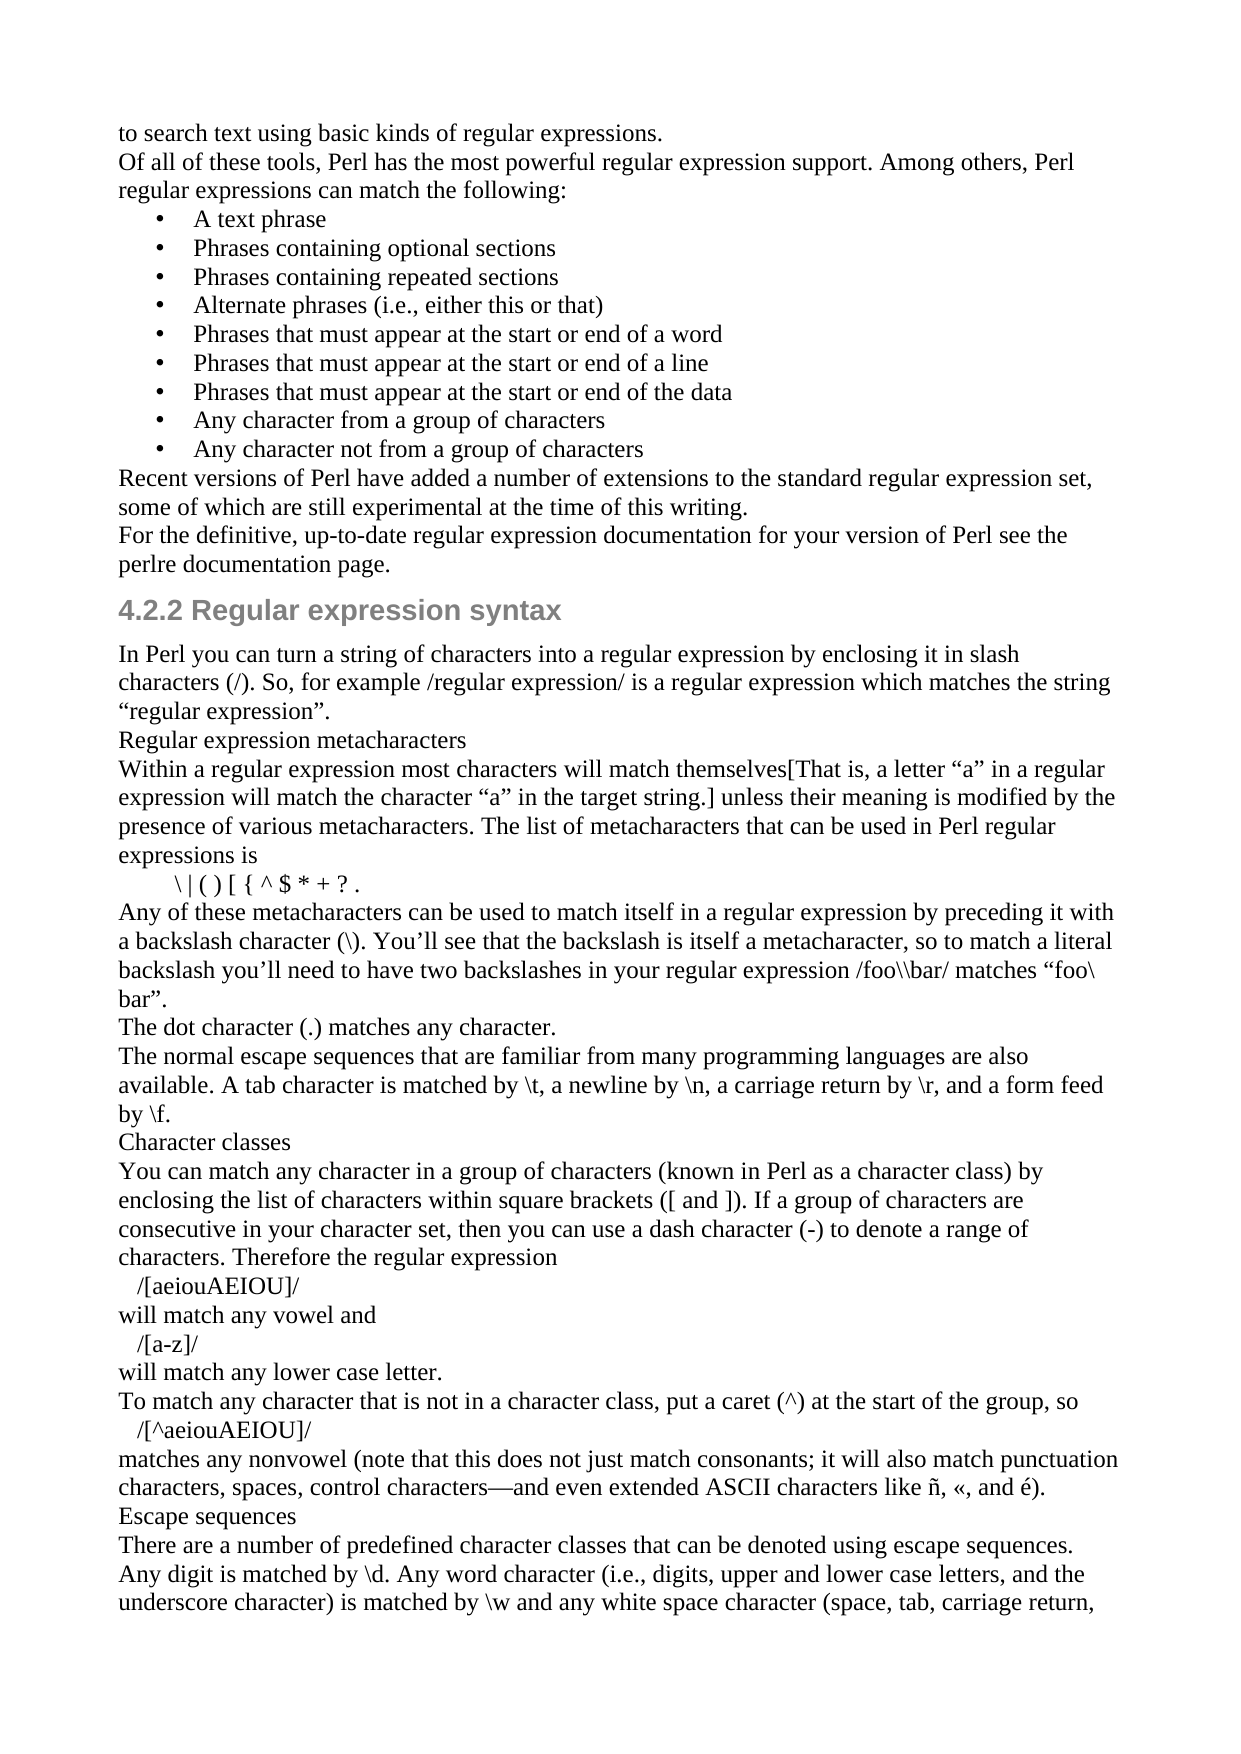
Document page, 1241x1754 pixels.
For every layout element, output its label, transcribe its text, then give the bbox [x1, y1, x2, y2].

text Regular expression metacharacters [118, 725, 1122, 754]
text Any of these metacharacters can be used to match itself in a regular expression by preceding it with a backslash character (\). You’ll see that the backslash is itself a metacharacter, so to match a literal backslash you’ll need to have two backslashes in your regular expression /foo\\bar/ matches “foo\bar”. [118, 897, 1122, 1012]
text There are a number of predefined character classes that can be denoted using escape sequences. Any digit is matched by \d. Any word character (i.e., digits, upper and lower case letters, and the underscore character) is matched by \w and any white space character (space, tab, carriage return, [118, 1530, 1122, 1616]
text /[aeiouAEIOU]/ [118, 1271, 1122, 1300]
text The dot character (.) matches any character. [118, 1012, 1122, 1041]
list Phrases that must appear at the start or end of the data [156, 377, 1122, 406]
text will match any lower case letter. [118, 1357, 1122, 1386]
text In Perl you can turn a string of characters into a regular expression by enclosing it in slash characters (/). So, for example /regular expression/ is a regular expression which matches the string “regular expression”. [118, 639, 1122, 725]
list Alternate phrases (i.e., either this or that) [156, 291, 1122, 319]
text /[a-z]/ [118, 1329, 1122, 1357]
text Escape sequences [118, 1501, 1122, 1530]
text Of all of these tools, Perl has the most powerful regular expression support. Among others, Perl regular expressions can match the following: [118, 147, 1122, 204]
text matches any nonvowel (note that this does not just match consonants; it will also match punctuation characters, spaces, control characters—and even extended ASCII characters like ñ, «, and é). [118, 1444, 1122, 1501]
list Any character from a group of characters [156, 406, 1122, 434]
list Phrases that must appear at the start or end of a word [156, 319, 1122, 348]
subtitle 4.2.2 Regular expression syntax [118, 593, 1122, 626]
text to search text using basic kinds of regular expressions. [118, 118, 1122, 147]
list Phrases containing repeated sections [156, 262, 1122, 291]
text Within a regular expression most characters will match themselves[That is, a letter “a” in a regular expression will match the character “a” in the target string.] unless their meaning is modified by the presence of various metacharacters. The list of metacharacters that can be used in Perl regular expressions is [118, 754, 1122, 869]
text /[^aeiouAEIOU]/ [118, 1415, 1122, 1444]
text You can match any character in a group of characters (known in Perl as a character class) by enclosing the list of characters within square brackets ([ and ]). If a group of characters are consecutive in your character set, then you can use a dash character (-) to denote a range of characters. Therefore the regular expression [118, 1156, 1122, 1271]
text will match any vowel and [118, 1300, 1122, 1329]
list Phrases containing optional sections [156, 233, 1122, 262]
text The normal escape sequences that are familiar from many programming languages are also available. A tab character is matched by \t, a newline by \n, a carriage return by \r, and a form feed by \f. [118, 1041, 1122, 1127]
list Any character not from a group of characters [156, 434, 1122, 463]
text Recent versions of Perl have added a number of extensions to the standard regular expression set, some of which are still experimental at the time of this writing. [118, 463, 1122, 521]
list A text phrase [156, 204, 1122, 233]
text To match any character that is not in a character class, put a caret (^) at the start of the group, so [118, 1386, 1122, 1415]
text Character classes [118, 1127, 1122, 1156]
text \ | ( ) [ { ^ $ * + ? . [118, 869, 1122, 897]
text For the definitive, up-to-date regular expression documentation for your version of Perl see the perlre documentation page. [118, 521, 1122, 578]
list Phrases that must appear at the start or end of a line [156, 348, 1122, 377]
